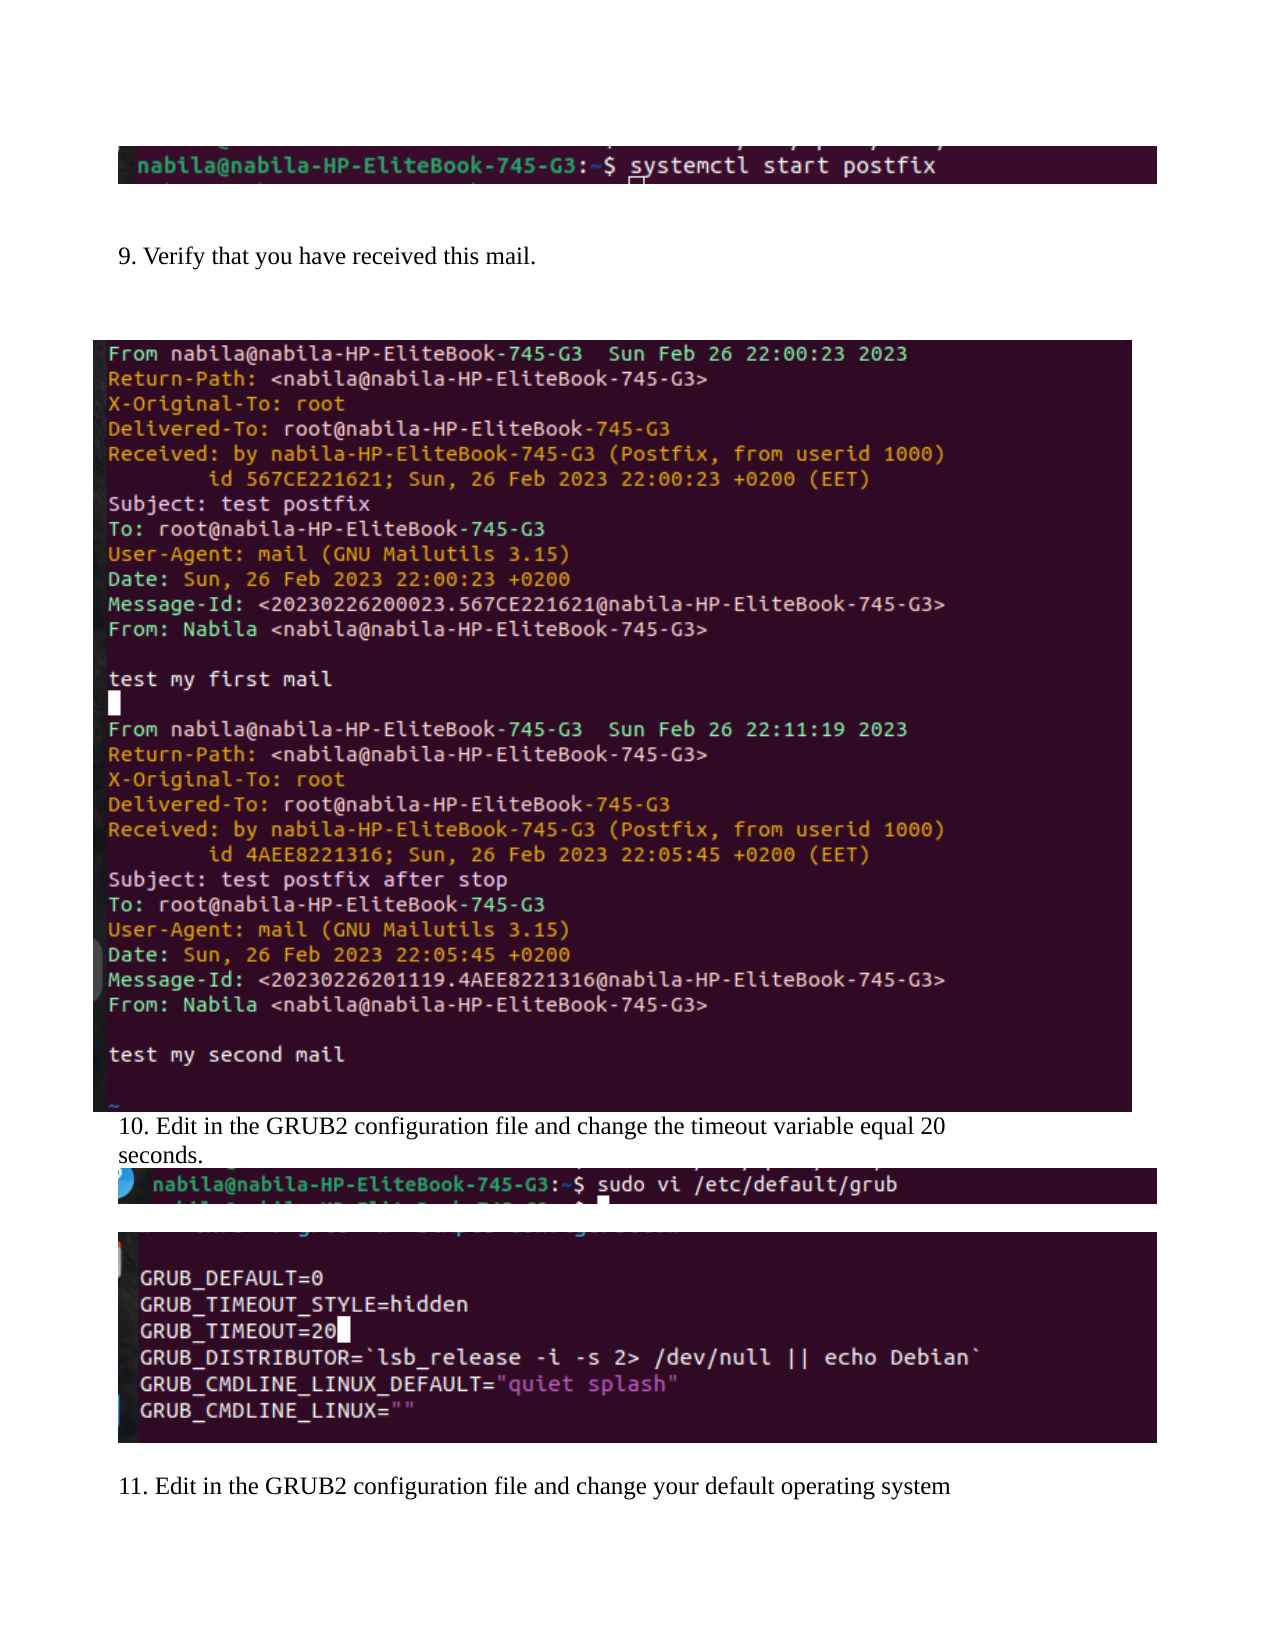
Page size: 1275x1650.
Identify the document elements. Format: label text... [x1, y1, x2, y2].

text seconds. [118, 1140, 1157, 1168]
text 9. Verify that you have received this mail. [118, 241, 1157, 270]
picture [118, 146, 1157, 184]
text 11. Edit in the GRUB2 configuration file and change your default operating system [118, 1471, 1157, 1500]
text 10. Edit in the GRUB2 configuration file and change the timeout variable equal 20 [118, 328, 1157, 1140]
picture [93, 340, 1132, 1112]
picture [118, 1232, 1157, 1443]
picture [118, 1168, 1157, 1204]
